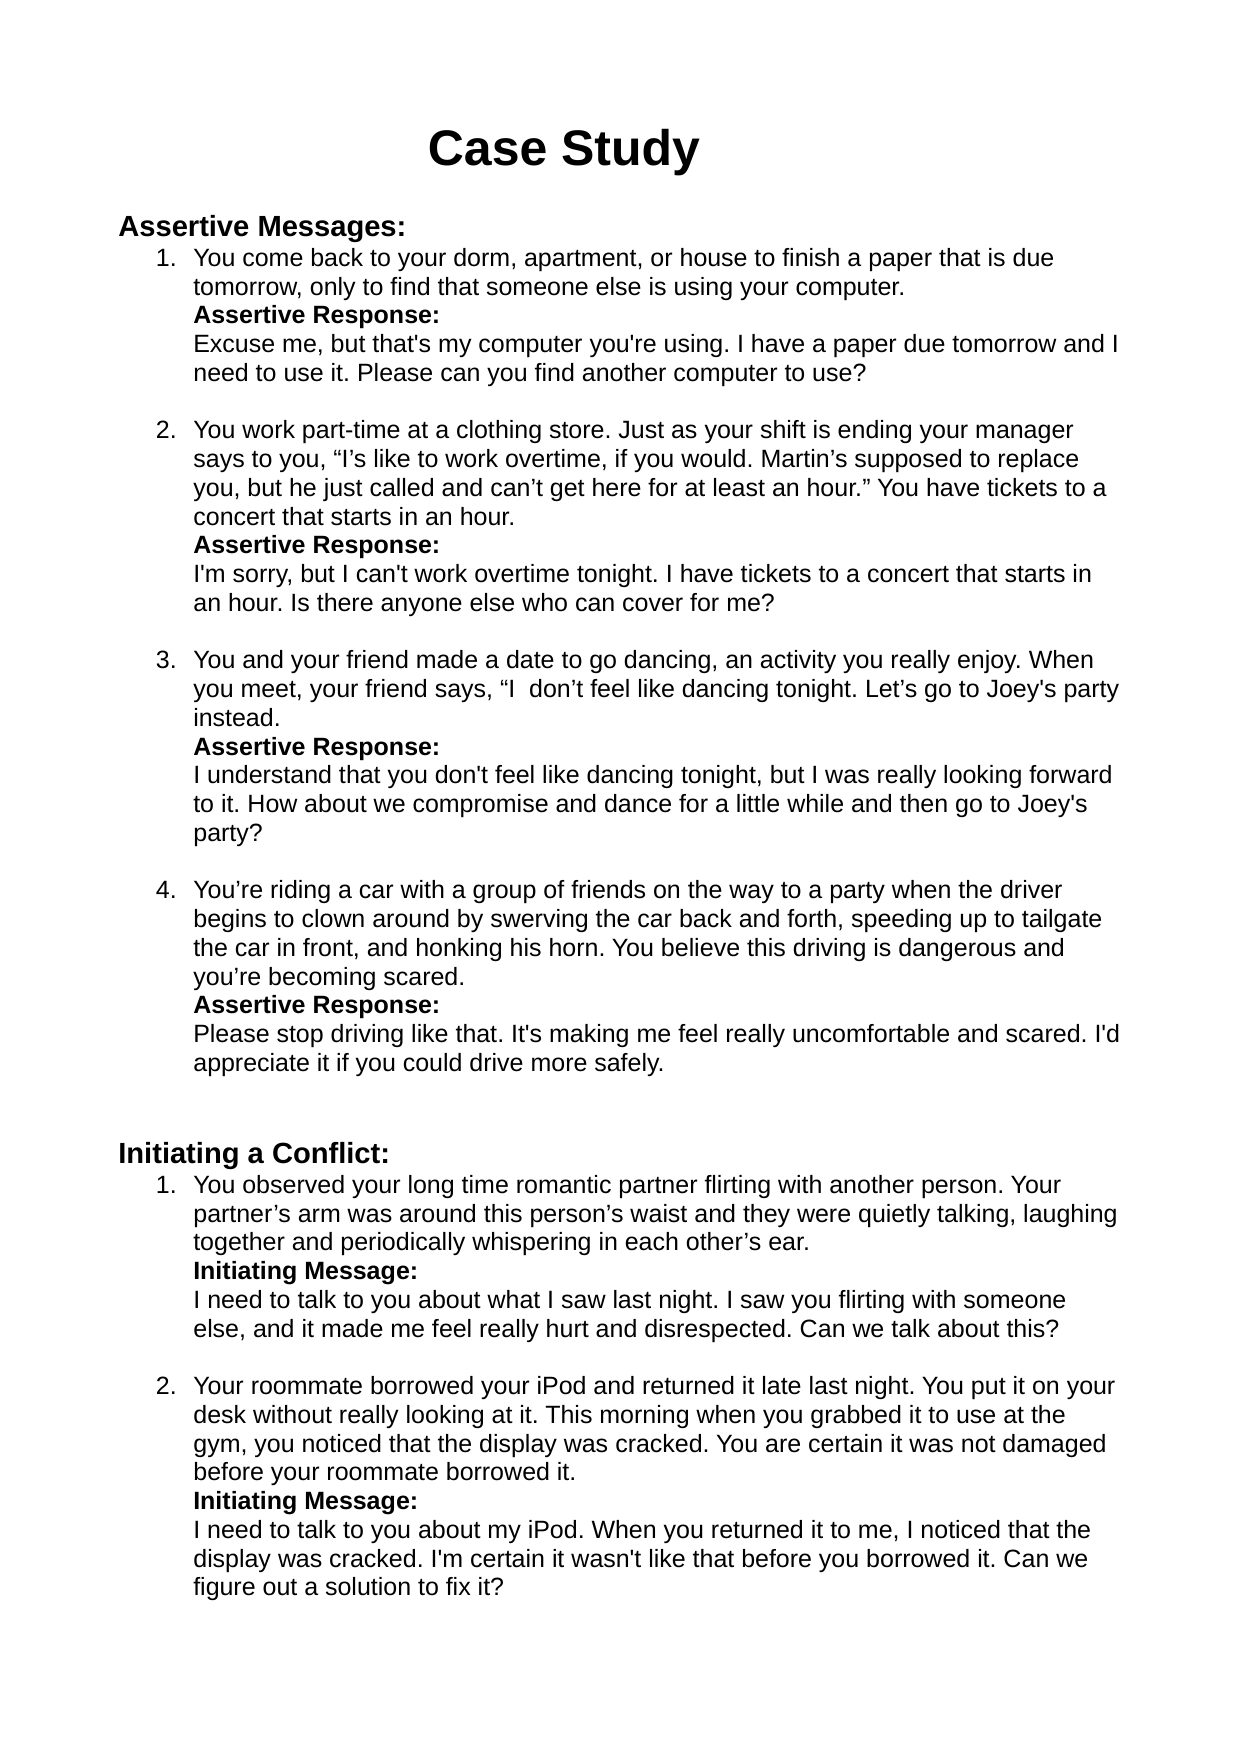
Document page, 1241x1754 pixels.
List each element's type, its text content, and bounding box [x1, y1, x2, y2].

list Assertive Response: [156, 300, 1122, 329]
list You work part-time at a clothing store. Just as your shift is ending your manager says to you, “I’s like to work overtime, if you would. Martin’s supposed to replace you, but he just called and can’t get here for at least an hour.” You have tickets to a concert that starts in an hour. [156, 415, 1122, 530]
list I understand that you don't feel like dancing tonight, but I was really looking forward to it. How about we compromise and dance for a little while and then go to Joey's party? [156, 760, 1122, 846]
list Excuse me, but that's my computer you're using. I have a paper due tomorrow and I need to use it. Please can you find another computer to use? [156, 329, 1122, 386]
list Initiating Message: [156, 1486, 1122, 1515]
list I need to talk to you about my iPod. When you returned it to me, I noticed that the display was cracked. I'm certain it wasn't like that before you borrowed it. Can we figure out a solution to fix it? [156, 1515, 1122, 1601]
text Initiating a Conflict: [118, 1136, 1122, 1170]
list Your roommate borrowed your iPod and returned it late last night. You put it on your desk without really looking at it. This morning when you grabbed it to use at the gym, you noticed that the display was cracked. You are certain it was not damaged before your roommate borrowed it. [156, 1371, 1122, 1486]
list You observed your long time romantic partner flirting with another person. Your partner’s arm was around this person’s waist and they were quietly talking, laughing together and periodically whispering in each other’s ear. [156, 1170, 1122, 1256]
list Initiating Message: [156, 1256, 1122, 1285]
list Assertive Response: [156, 530, 1122, 559]
list Assertive Response: [156, 731, 1122, 760]
list You’re riding a car with a group of friends on the way to a party when the driver begins to clown around by swerving the car back and forth, speeding up to tailgate the car in front, and honking his horn. You believe this driving is dangerous and you’re becoming scared. [156, 875, 1122, 990]
list You and your friend made a date to go dancing, an activity you really enjoy. When you meet, your friend says, “I don’t feel like dancing tonight. Let’s go to Joey's party instead. [156, 645, 1122, 731]
list I need to talk to you about what I saw last night. I saw you flirting with someone else, and it made me feel really hurt and disrespected. Can we talk about this? [156, 1285, 1122, 1342]
text Assertive Messages: [118, 209, 1122, 243]
list Assertive Response: [156, 990, 1122, 1019]
list Please stop driving like that. It's making me feel really uncomfortable and scared. I'd appreciate it if you could drive more safely. [156, 1019, 1122, 1076]
list I'm sorry, but I can't work overtime tonight. I have tickets to a concert that starts in an hour. Is there anyone else who can cover for me? [156, 559, 1122, 616]
list You come back to your dorm, apartment, or house to finish a paper that is due tomorrow, only to find that someone else is using your computer. [156, 243, 1122, 300]
text Case Study [6, 118, 1122, 176]
